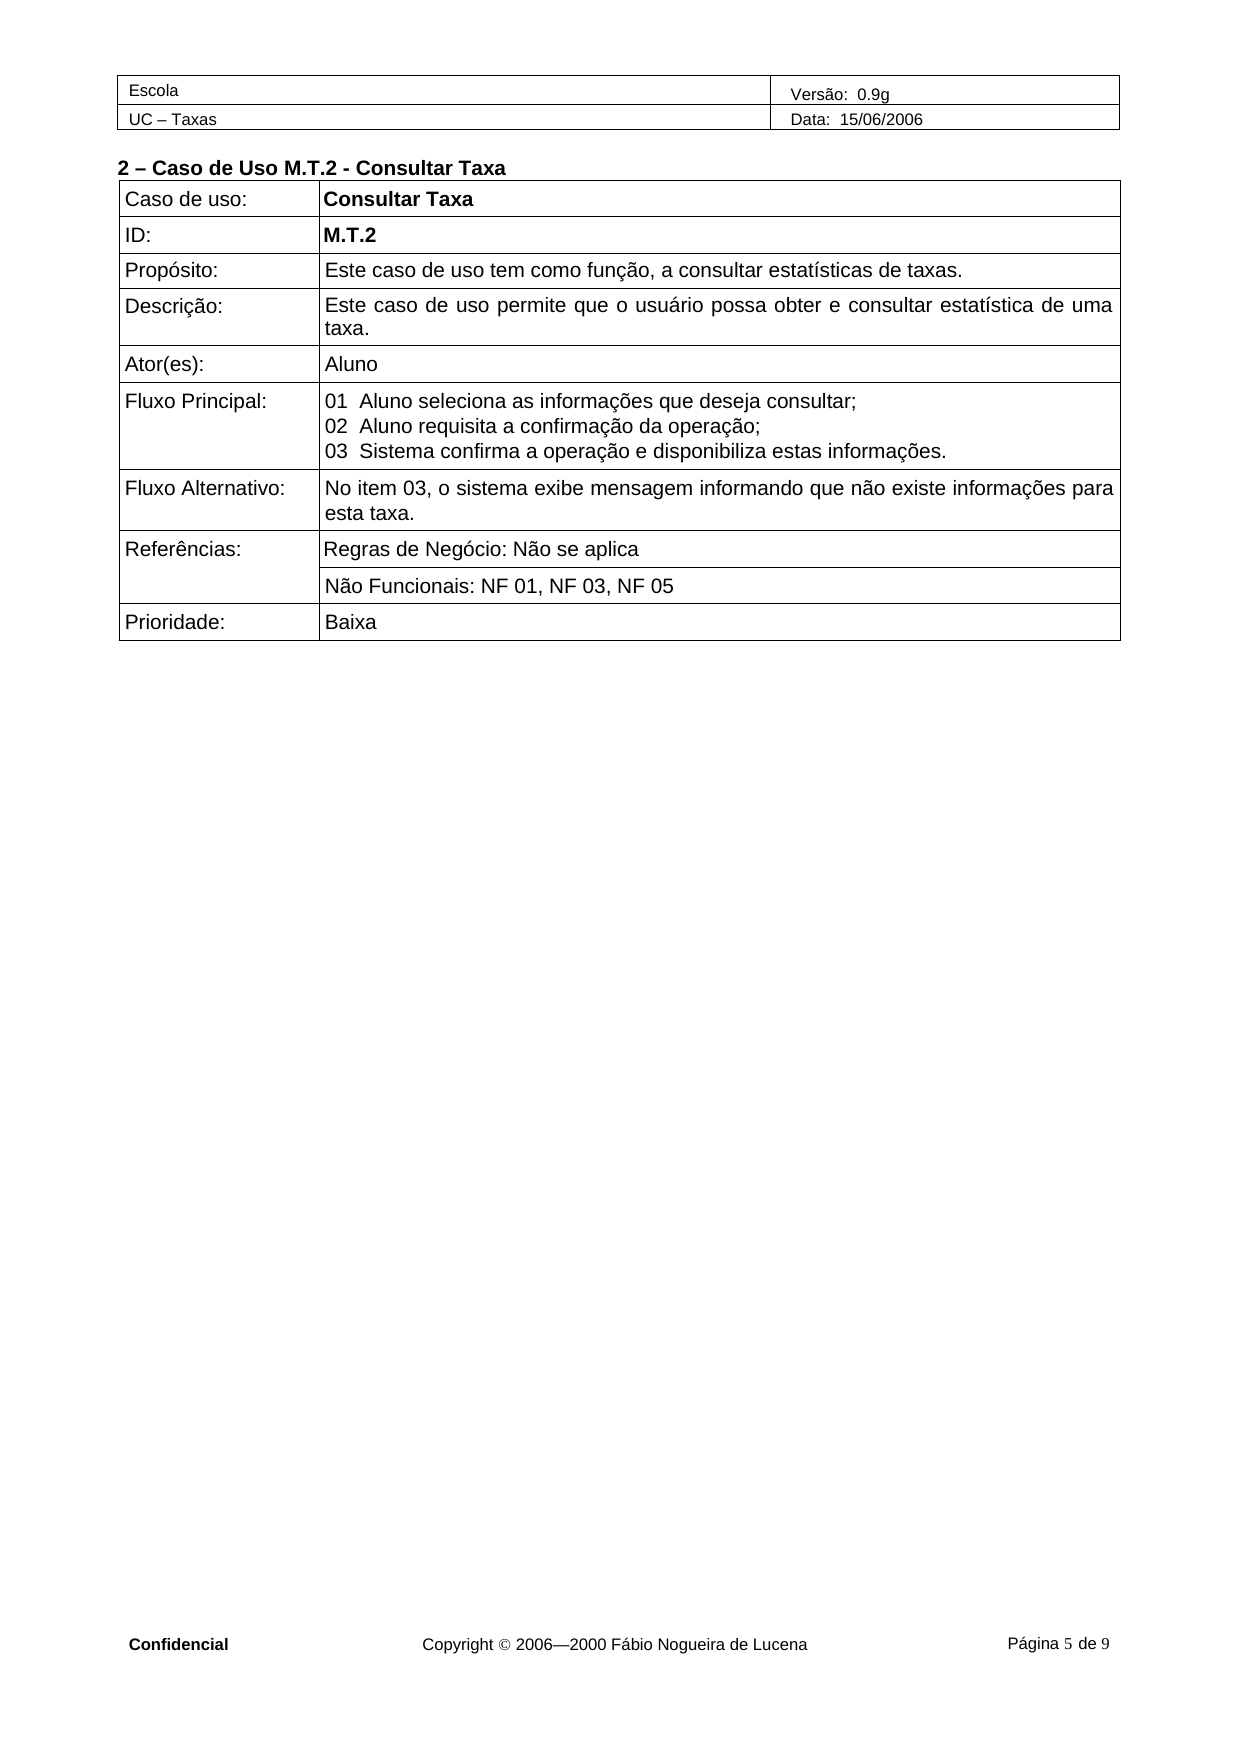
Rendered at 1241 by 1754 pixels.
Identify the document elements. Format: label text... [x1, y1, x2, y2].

table_cell Fluxo Alternativo: [120, 470, 319, 530]
table_header Caso de uso: [120, 181, 319, 216]
table_cell No item 03, o sistema exibe mensagem informando que não existe informações para esta taxa. [320, 470, 1120, 530]
table_cell Este caso de uso tem como função, a consultar estatísticas de taxas. [320, 254, 1120, 287]
table_cell M.T.2 [320, 217, 1120, 253]
table_cell Referências: [120, 531, 319, 603]
table_cell Prioridade: [120, 604, 319, 640]
table_cell ID: [120, 217, 319, 253]
table_cell Aluno [320, 346, 1120, 382]
table_header Regras de Negócio: Não se aplica [320, 531, 1120, 567]
table_cell Ator(es): [120, 346, 319, 382]
table_cell Não Funcionais: NF 01, NF 03, NF 05 [320, 568, 1120, 603]
table_cell Propósito: [120, 254, 319, 287]
table_cell Fluxo Principal: [120, 383, 319, 468]
table_cell Baixa [320, 604, 1120, 640]
table_cell Descrição: [120, 289, 319, 345]
table_cell 01 Aluno seleciona as informações que deseja consultar; 02 Aluno requisita a confirmação da operação; 03 Sistema confirma a operação e disponibiliza estas informações. [320, 383, 1120, 468]
text 2 – Caso de Uso M.T.2 - Consultar Taxa [117, 154, 1120, 179]
table_cell Este caso de uso permite que o usuário possa obter e consultar estatística de uma taxa. [320, 289, 1120, 345]
table_header Consultar Taxa [320, 181, 1120, 216]
